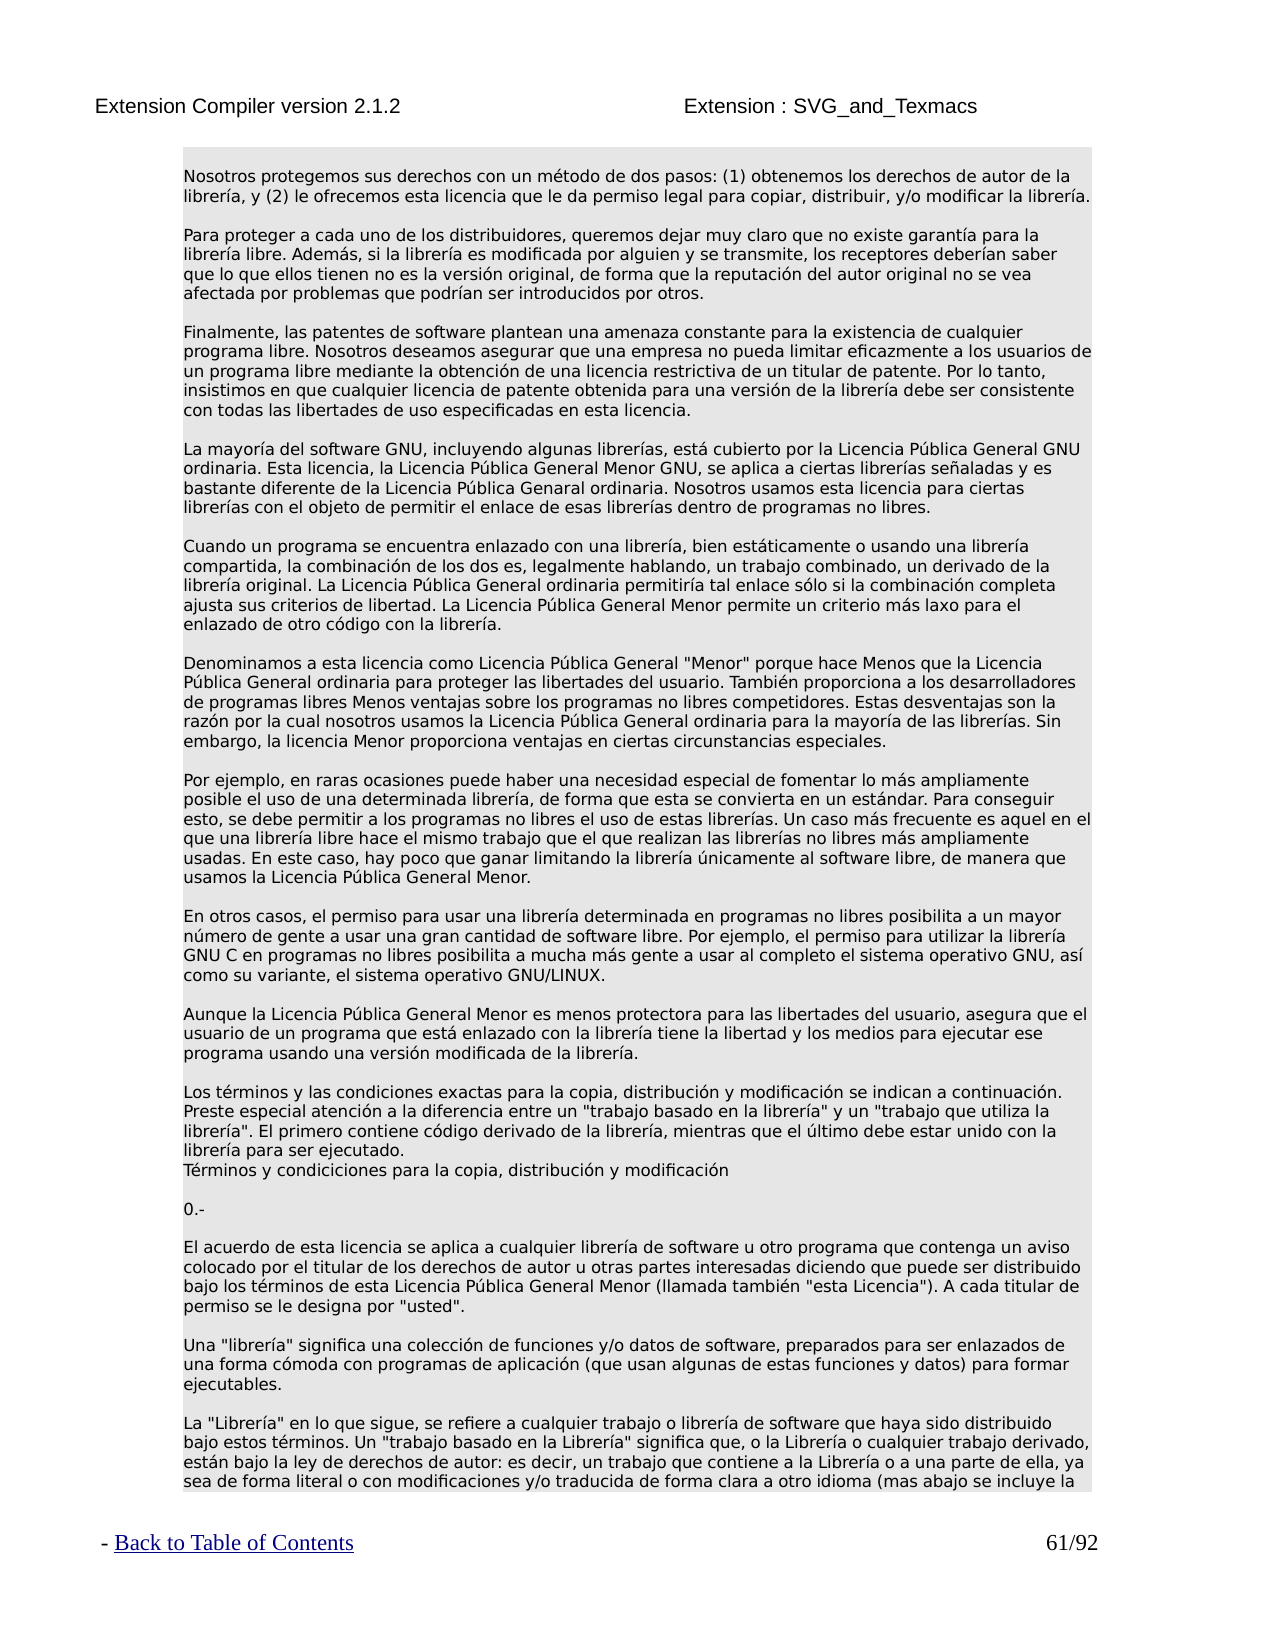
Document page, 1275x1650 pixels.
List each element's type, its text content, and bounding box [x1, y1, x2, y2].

text 0.- [183, 1199, 1092, 1219]
text Denominamos a esta licencia como Licencia Pública General "Menor" porque hace Menos que la Licencia Pública General ordinaria para proteger las libertades del usuario. También proporciona a los desarrolladores de programas libres Menos ventajas sobre los programas no libres competidores. Estas desventajas son la razón por la cual nosotros usamos la Licencia Pública General ordinaria para la mayoría de las librerías. Sin embargo, la licencia Menor proporciona ventajas en ciertas circunstancias especiales. [183, 654, 1092, 751]
text La mayoría del software GNU, incluyendo algunas librerías, está cubierto por la Licencia Pública General GNU ordinaria. Esta licencia, la Licencia Pública General Menor GNU, se aplica a ciertas librerías señaladas y es bastante diferente de la Licencia Pública Genaral ordinaria. Nosotros usamos esta licencia para ciertas librerías con el objeto de permitir el enlace de esas librerías dentro de programas no libres. [183, 440, 1092, 518]
text Para proteger a cada uno de los distribuidores, queremos dejar muy claro que no existe garantía para la librería libre. Además, si la librería es modificada por alguien y se transmite, los receptores deberían saber que lo que ellos tienen no es la versión original, de forma que la reputación del autor original no se vea afectada por problemas que podrían ser introducidos por otros. [183, 225, 1092, 303]
text Términos y condiciciones para la copia, distribución y modificación [183, 1160, 1092, 1180]
text Aunque la Licencia Pública General Menor es menos protectora para las libertades del usuario, asegura que el usuario de un programa que está enlazado con la librería tiene la libertad y los medios para ejecutar ese programa usando una versión modificada de la librería. [183, 1004, 1092, 1063]
text Una "librería" significa una colección de funciones y/o datos de software, preparados para ser enlazados de una forma cómoda con programas de aplicación (que usan algunas de estas funciones y datos) para formar ejecutables. [183, 1336, 1092, 1394]
text Finalmente, las patentes de software plantean una amenaza constante para la existencia de cualquier programa libre. Nosotros deseamos asegurar que una empresa no pueda limitar eficazmente a los usuarios de un programa libre mediante la obtención de una licencia restrictiva de un titular de patente. Por lo tanto, insistimos en que cualquier licencia de patente obtenida para una versión de la librería debe ser consistente con todas las libertades de uso especificadas en esta licencia. [183, 323, 1092, 420]
text Por ejemplo, en raras ocasiones puede haber una necesidad especial de fomentar lo más ampliamente posible el uso de una determinada librería, de forma que esta se convierta en un estándar. Para conseguir esto, se debe permitir a los programas no libres el uso de estas librerías. Un caso más frecuente es aquel en el que una librería libre hace el mismo trabajo que el que realizan las librerías no libres más ampliamente usadas. En este caso, hay poco que ganar limitando la librería únicamente al software libre, de manera que usamos la Licencia Pública General Menor. [183, 771, 1092, 888]
text Los términos y las condiciones exactas para la copia, distribución y modificación se indican a continuación. Preste especial atención a la diferencia entre un "trabajo basado en la librería" y un "trabajo que utiliza la librería". El primero contiene código derivado de la librería, mientras que el último debe estar unido con la librería para ser ejecutado. [183, 1082, 1092, 1160]
text Nosotros protegemos sus derechos con un método de dos pasos: (1) obtenemos los derechos de autor de la librería, y (2) le ofrecemos esta licencia que le da permiso legal para copiar, distribuir, y/o modificar la librería. [183, 167, 1092, 206]
text Cuando un programa se encuentra enlazado con una librería, bien estáticamente o usando una librería compartida, la combinación de los dos es, legalmente hablando, un trabajo combinado, un derivado de la librería original. La Licencia Pública General ordinaria permitiría tal enlace sólo si la combinación completa ajusta sus criterios de libertad. La Licencia Pública General Menor permite un criterio más laxo para el enlazado de otro código con la librería. [183, 537, 1092, 634]
text El acuerdo de esta licencia se aplica a cualquier librería de software u otro programa que contenga un aviso colocado por el titular de los derechos de autor u otras partes interesadas diciendo que puede ser distribuido bajo los términos de esta Licencia Pública General Menor (llamada también "esta Licencia"). A cada titular de permiso se le designa por "usted". [183, 1238, 1092, 1316]
text La "Librería" en lo que sigue, se refiere a cualquier trabajo o librería de software que haya sido distribuido bajo estos términos. Un "trabajo basado en la Librería" significa que, o la Librería o cualquier trabajo derivado, están bajo la ley de derechos de autor: es decir, un trabajo que contiene a la Librería o a una parte de ella, ya sea de forma literal o con modificaciones y/o traducida de forma clara a otro idioma (mas abajo se incluye la [183, 1414, 1092, 1492]
text En otros casos, el permiso para usar una librería determinada en programas no libres posibilita a un mayor número de gente a usar una gran cantidad de software libre. Por ejemplo, el permiso para utilizar la librería GNU C en programas no libres posibilita a mucha más gente a usar al completo el sistema operativo GNU, así como su variante, el sistema operativo GNU/LINUX. [183, 907, 1092, 985]
